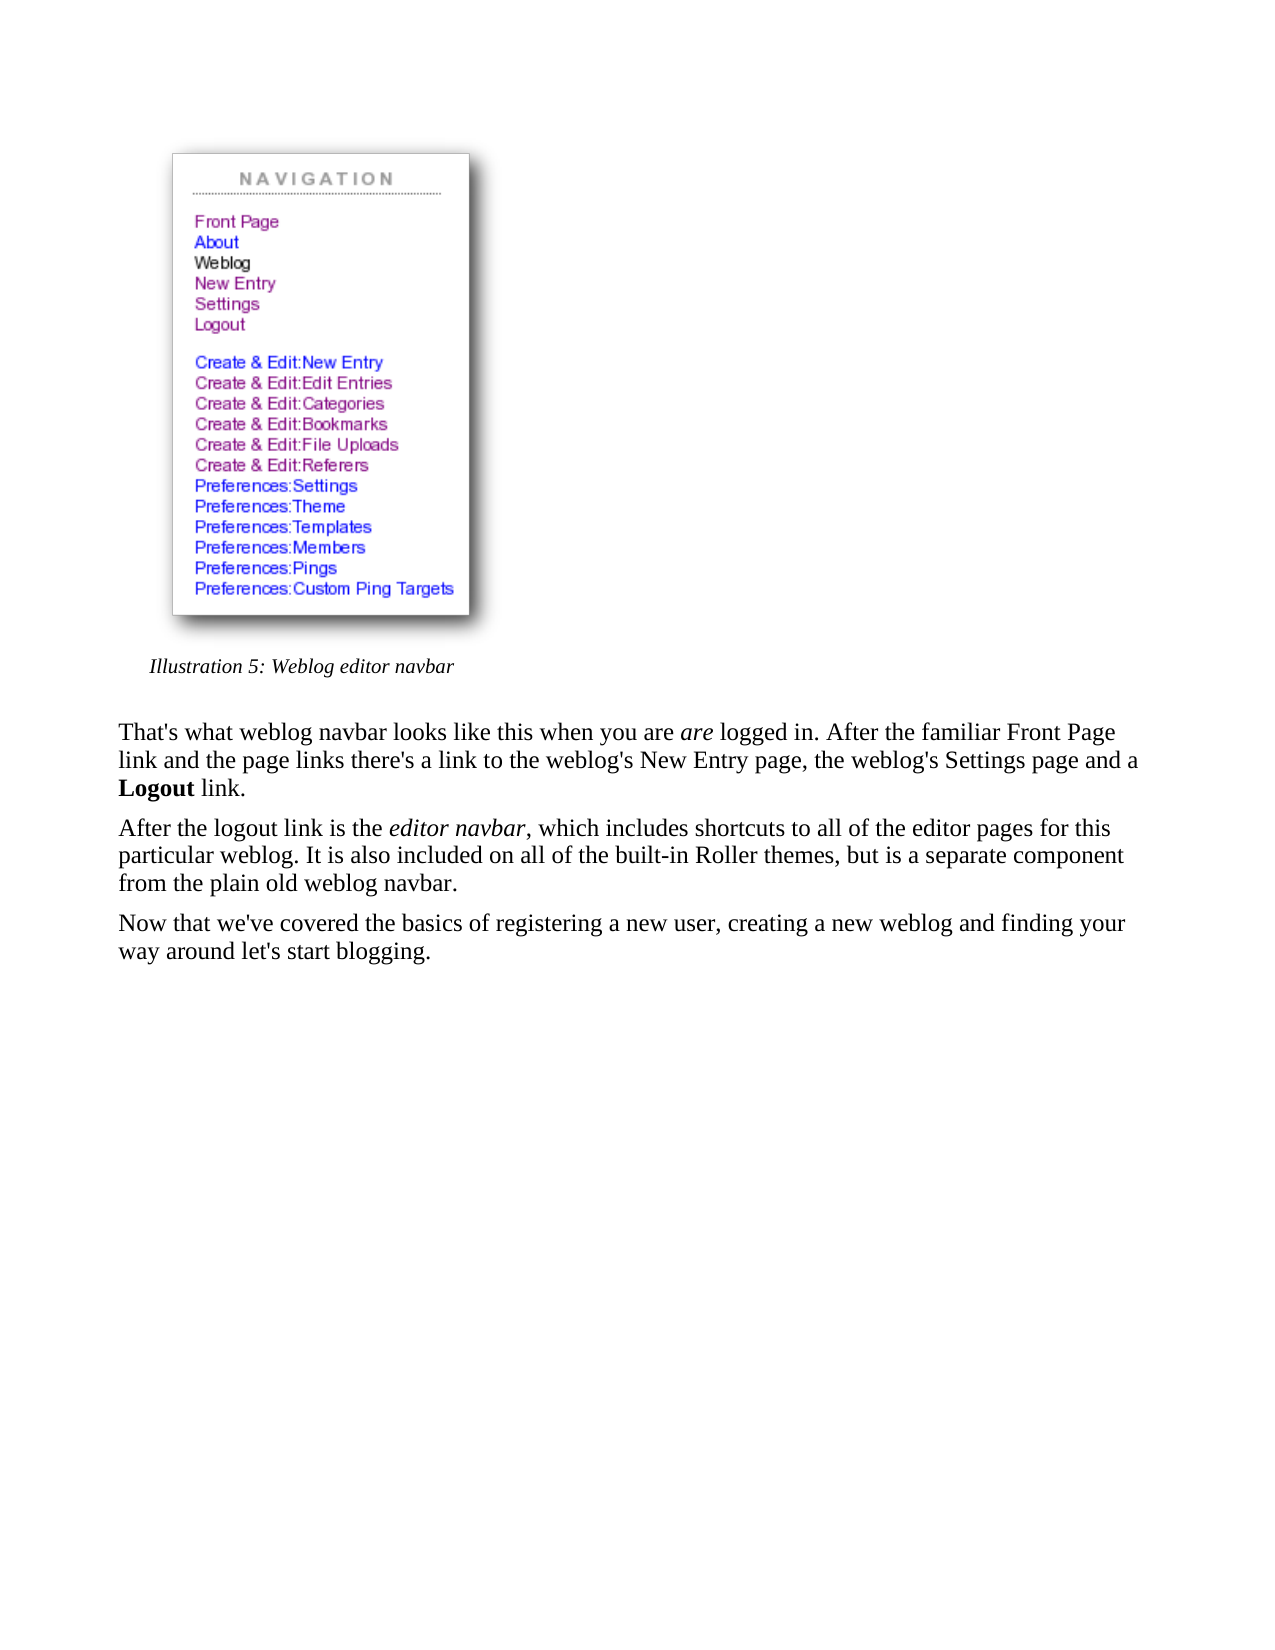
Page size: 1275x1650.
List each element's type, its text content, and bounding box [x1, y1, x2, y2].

text After the logout link is the editor navbar, which includes shortcuts to all of the editor pages for this particular weblog. It is also included on all of the built-in Roller themes, but is a separate component from the plain old weblog navbar. [118, 814, 1157, 897]
text Now that we've covered the basics of registering a new user, creating a new weblog and finding your way around let's start blogging. [118, 909, 1157, 965]
text That's what weblog navbar looks like this when you are are logged in. After the familiar Front Page link and the page links there's a link to the weblog's New Entry page, the weblog's Settings page and a Logout link. [118, 718, 1157, 801]
picture [149, 130, 509, 655]
text Illustration 5: Weblog editor navbar [149, 655, 509, 678]
